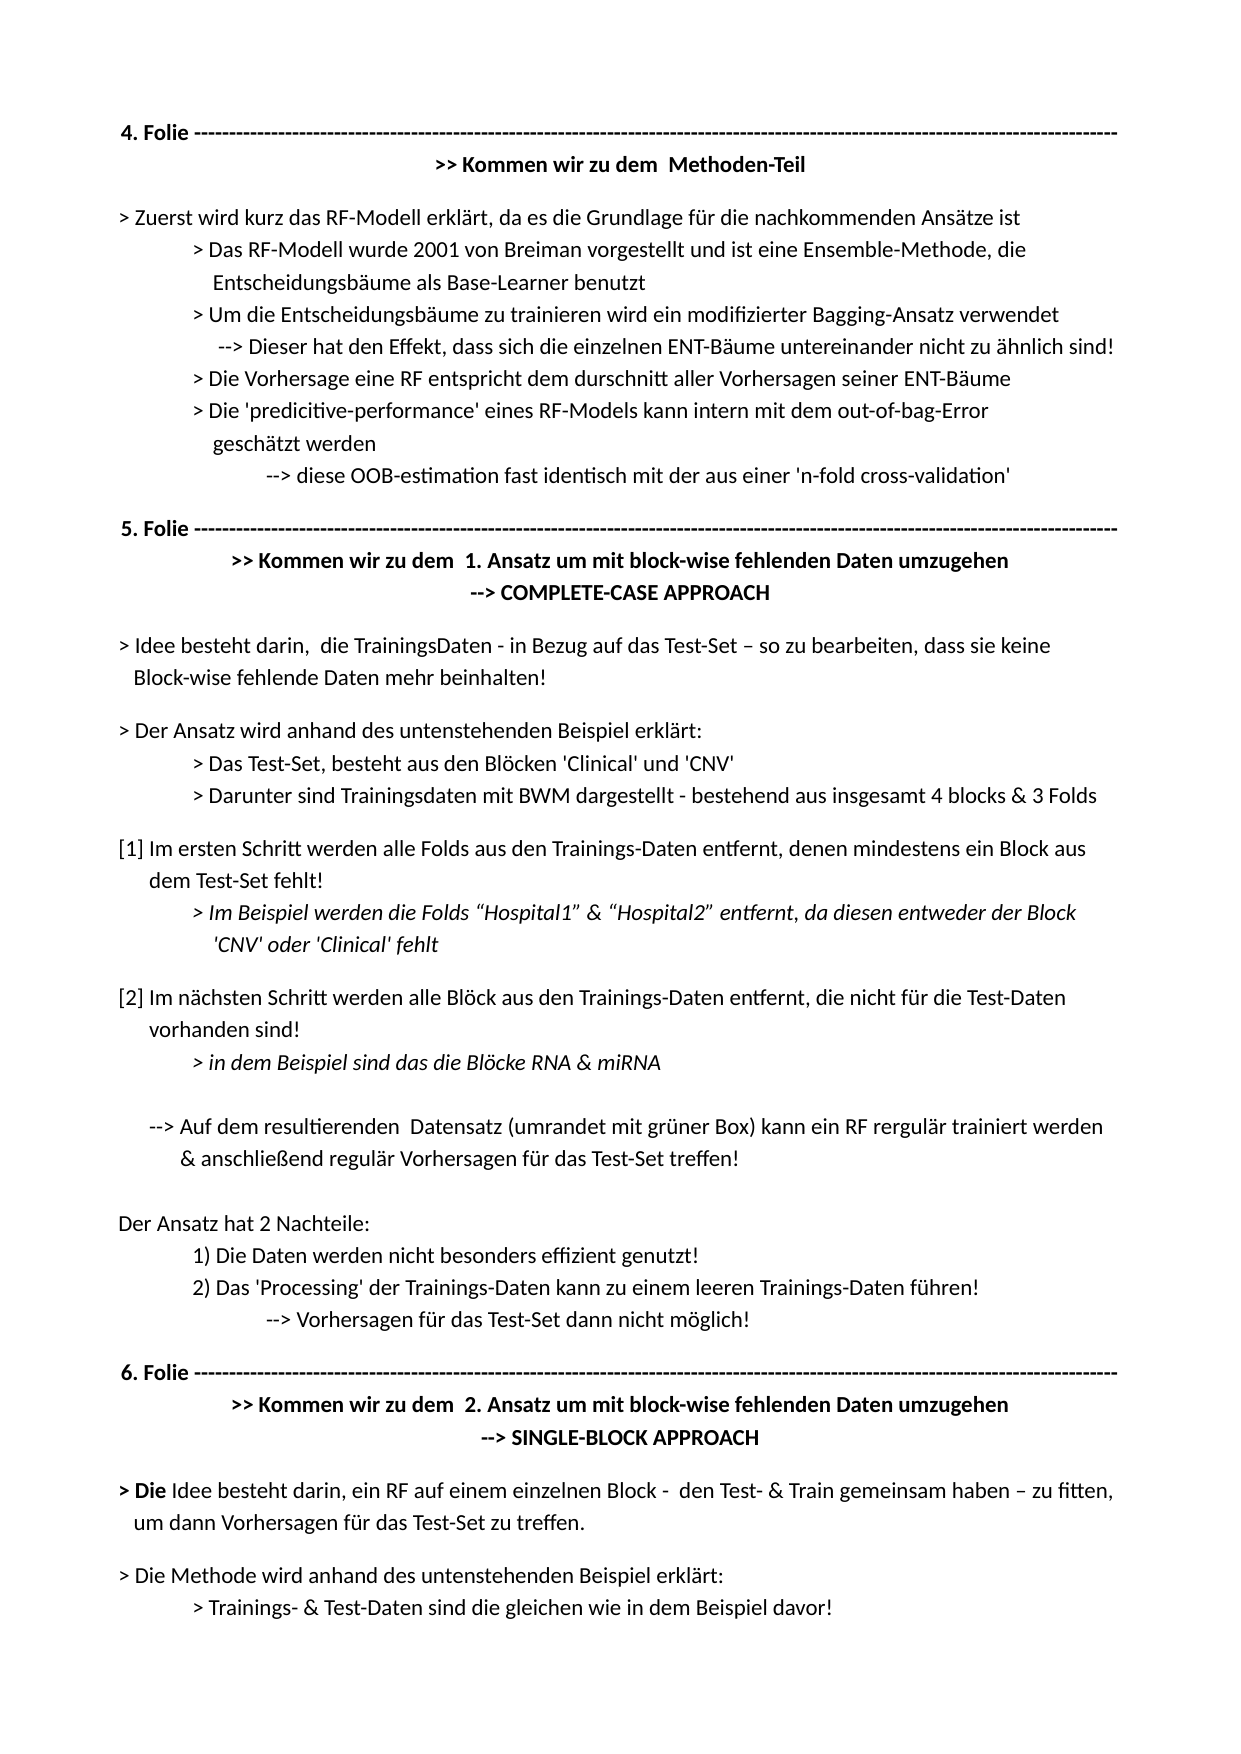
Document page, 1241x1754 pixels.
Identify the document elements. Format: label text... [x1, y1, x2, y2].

text [1] Im ersten Schritt werden alle Folds aus den Trainings-Daten entfernt, denen mindestens ein Block aus dem Test-Set fehlt! > Im Beispiel werden die Folds “Hospital1” & “Hospital2” entfernt, da diesen entweder der Block 'CNV' oder 'Clinical' fehlt [118, 834, 1122, 958]
text > Der Ansatz wird anhand des untenstehenden Beispiel erklärt: > Das Test-Set, besteht aus den Blöcken 'Clinical' und 'CNV' > Darunter sind Trainingsdaten mit BWM dargestellt - bestehend aus insgesamt 4 blocks & 3 Folds [118, 716, 1122, 809]
text 6. Folie ------------------------------------------------------------------------------------------------------------------------------------ >> Kommen wir zu dem 2. Ansatz um mit block-wise fehlenden Daten umzugehen --> SINGLE-BLOCK APPROACH [118, 1358, 1122, 1451]
text > Zuerst wird kurz das RF-Modell erklärt, da es die Grundlage für die nachkommenden Ansätze ist > Das RF-Modell wurde 2001 von Breiman vorgestellt und ist eine Ensemble-Methode, die Entscheidungsbäume als Base-Learner benutzt > Um die Entscheidungsbäume zu trainieren wird ein modifizierter Bagging-Ansatz verwendet --> Dieser hat den Effekt, dass sich die einzelnen ENT-Bäume untereinander nicht zu ähnlich sind! > Die Vorhersage eine RF entspricht dem durschnitt aller Vorhersagen seiner ENT-Bäume > Die 'predicitive-performance' eines RF-Models kann intern mit dem out-of-bag-Error geschätzt werden --> diese OOB-estimation fast identisch mit der aus einer 'n-fold cross-validation' [118, 203, 1122, 489]
text > Die Idee besteht darin, ein RF auf einem einzelnen Block - den Test- & Train gemeinsam haben – zu fitten, um dann Vorhersagen für das Test-Set zu treffen. [118, 1476, 1122, 1536]
text > Idee besteht darin, die TrainingsDaten - in Bezug auf das Test-Set – so zu bearbeiten, dass sie keine Block-wise fehlende Daten mehr beinhalten! [118, 631, 1122, 691]
text 4. Folie ------------------------------------------------------------------------------------------------------------------------------------ >> Kommen wir zu dem Methoden-Teil [118, 118, 1122, 178]
text [2] Im nächsten Schritt werden alle Blöck aus den Trainings-Daten entfernt, die nicht für die Test-Daten vorhanden sind! > in dem Beispiel sind das die Blöcke RNA & miRNA --> Auf dem resultierenden Datensatz (umrandet mit grüner Box) kann ein RF rergulär trainiert werden & anschließend regulär Vorhersagen für das Test-Set treffen! Der Ansatz hat 2 Nachteile: 1) Die Daten werden nicht besonders effizient genutzt! 2) Das 'Processing' der Trainings-Daten kann zu einem leeren Trainings-Daten führen! --> Vorhersagen für das Test-Set dann nicht möglich! [118, 983, 1122, 1333]
text 5. Folie ------------------------------------------------------------------------------------------------------------------------------------ >> Kommen wir zu dem 1. Ansatz um mit block-wise fehlenden Daten umzugehen --> COMPLETE-CASE APPROACH [118, 514, 1122, 606]
text > Die Methode wird anhand des untenstehenden Beispiel erklärt: > Trainings- & Test-Daten sind die gleichen wie in dem Beispiel davor! [118, 1561, 1122, 1621]
